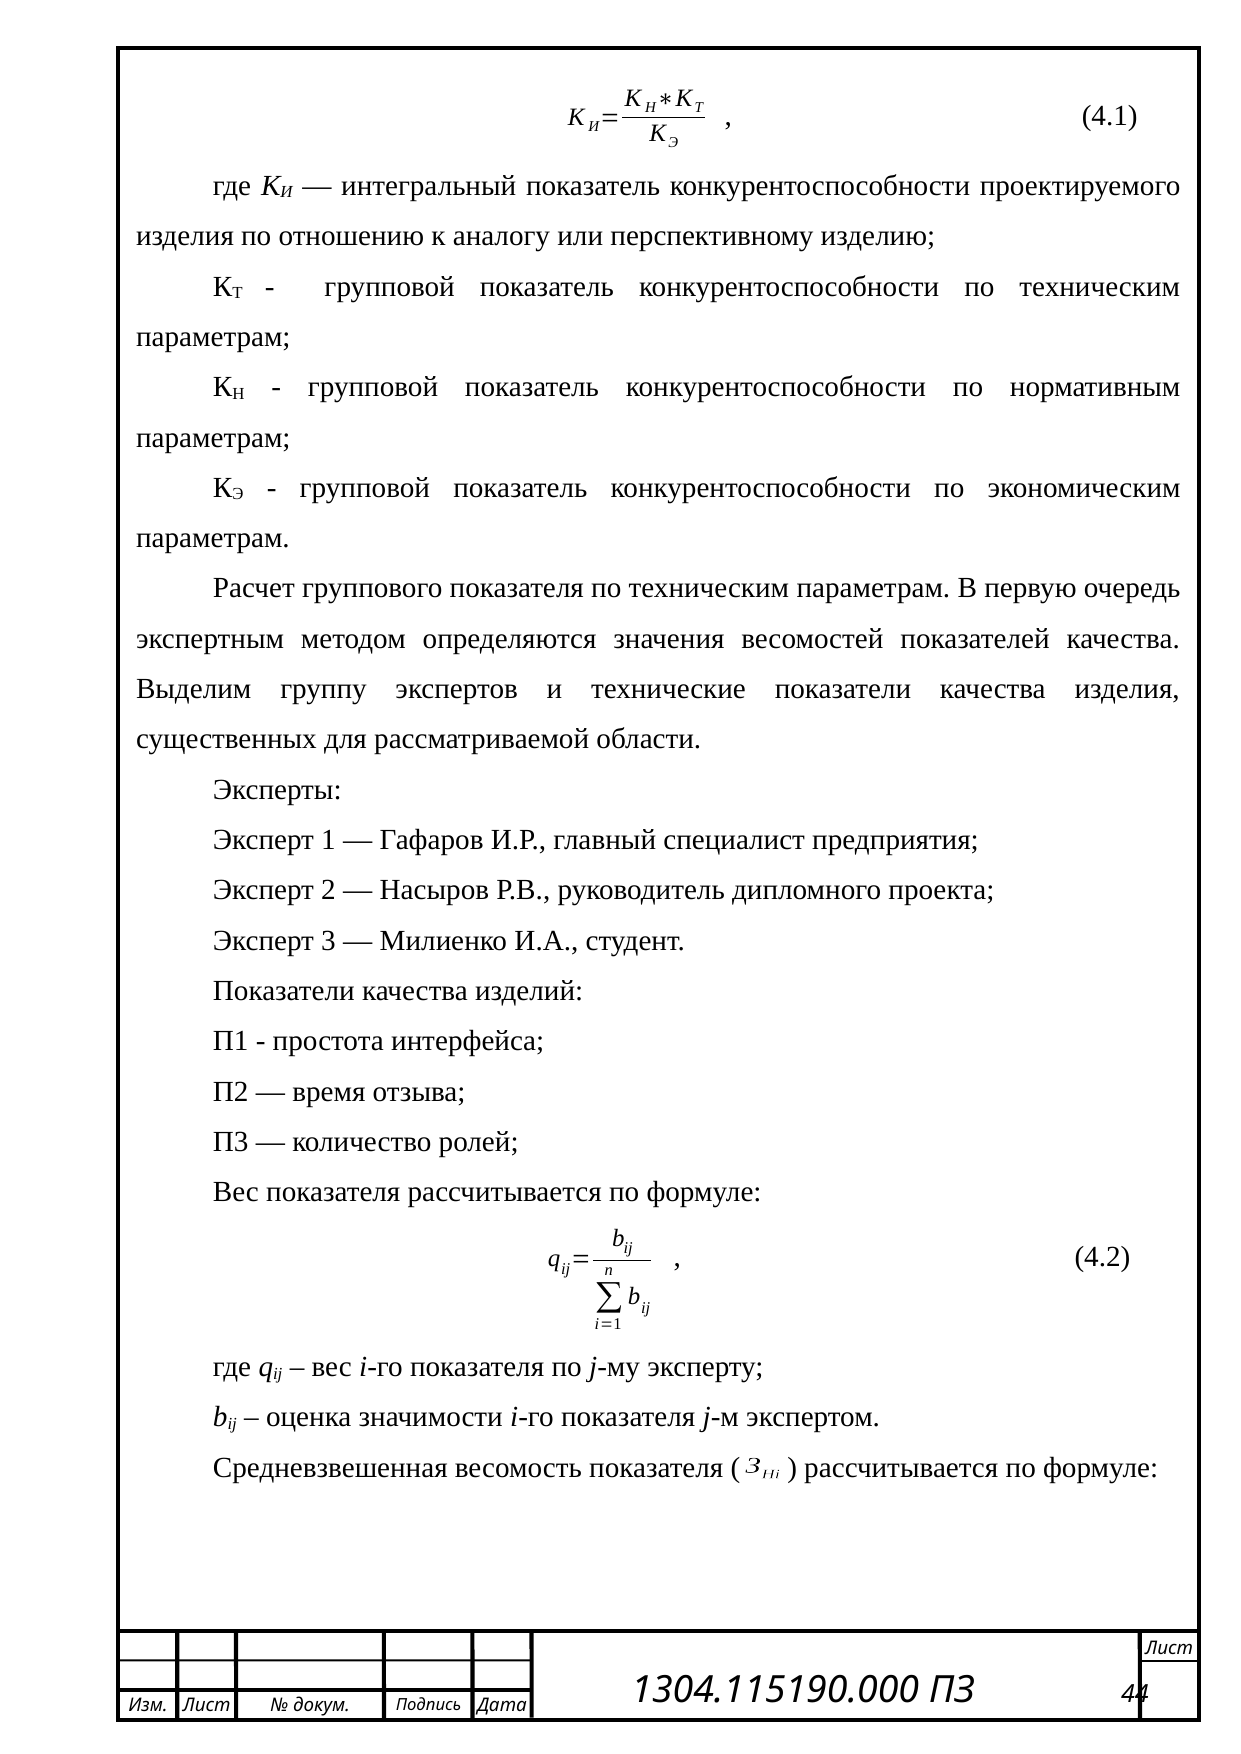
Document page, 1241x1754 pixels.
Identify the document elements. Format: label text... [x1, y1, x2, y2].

text , (4.1) [136, 85, 1181, 151]
text КЭ - групповой показатель конкурентоспособности по экономическим параметрам. [136, 470, 1181, 554]
text bij – оценка значимости i-го показателя j-м экспертом. [136, 1399, 1181, 1433]
text Эксперты: [136, 772, 1181, 805]
text Эксперт 1 — Гафаров И.Р., главный специалист предприятия; [136, 822, 1181, 856]
text Показатели качества изделий: [136, 973, 1181, 1007]
text КН - групповой показатель конкурентоспособности по нормативным параметрам; [136, 369, 1181, 453]
text Вес показателя рассчитывается по формуле: [136, 1174, 1181, 1208]
text где qij – вес i-го показателя по j-му эксперту; [136, 1349, 1181, 1383]
text Эксперт 3 — Милиенко И.А., студент. [136, 923, 1181, 956]
text где КИ — интегральный показатель конкурентоспособности проектируемого изделия по отношению к аналогу или перспективному изделию; [136, 168, 1181, 252]
text КТ - групповой показатель конкурентоспособности по техническим параметрам; [136, 269, 1181, 353]
text П3 — количество ролей; [136, 1124, 1181, 1158]
text П2 — время отзыва; [136, 1074, 1181, 1107]
text Расчет группового показателя по техническим параметрам. В первую очередь экспертным методом определяются значения весомостей показателей качества. Выделим группу экспертов и технические показатели качества изделия, существенных для рассматриваемой области. [136, 571, 1181, 755]
text П1 - простота интерфейса; [136, 1023, 1181, 1057]
text Эксперт 2 — Насыров Р.В., руководитель дипломного проекта; [136, 872, 1181, 906]
text Средневзвешенная весомость показателя () рассчитывается по формуле: [136, 1450, 1181, 1483]
text , (4.2) [136, 1225, 1181, 1332]
